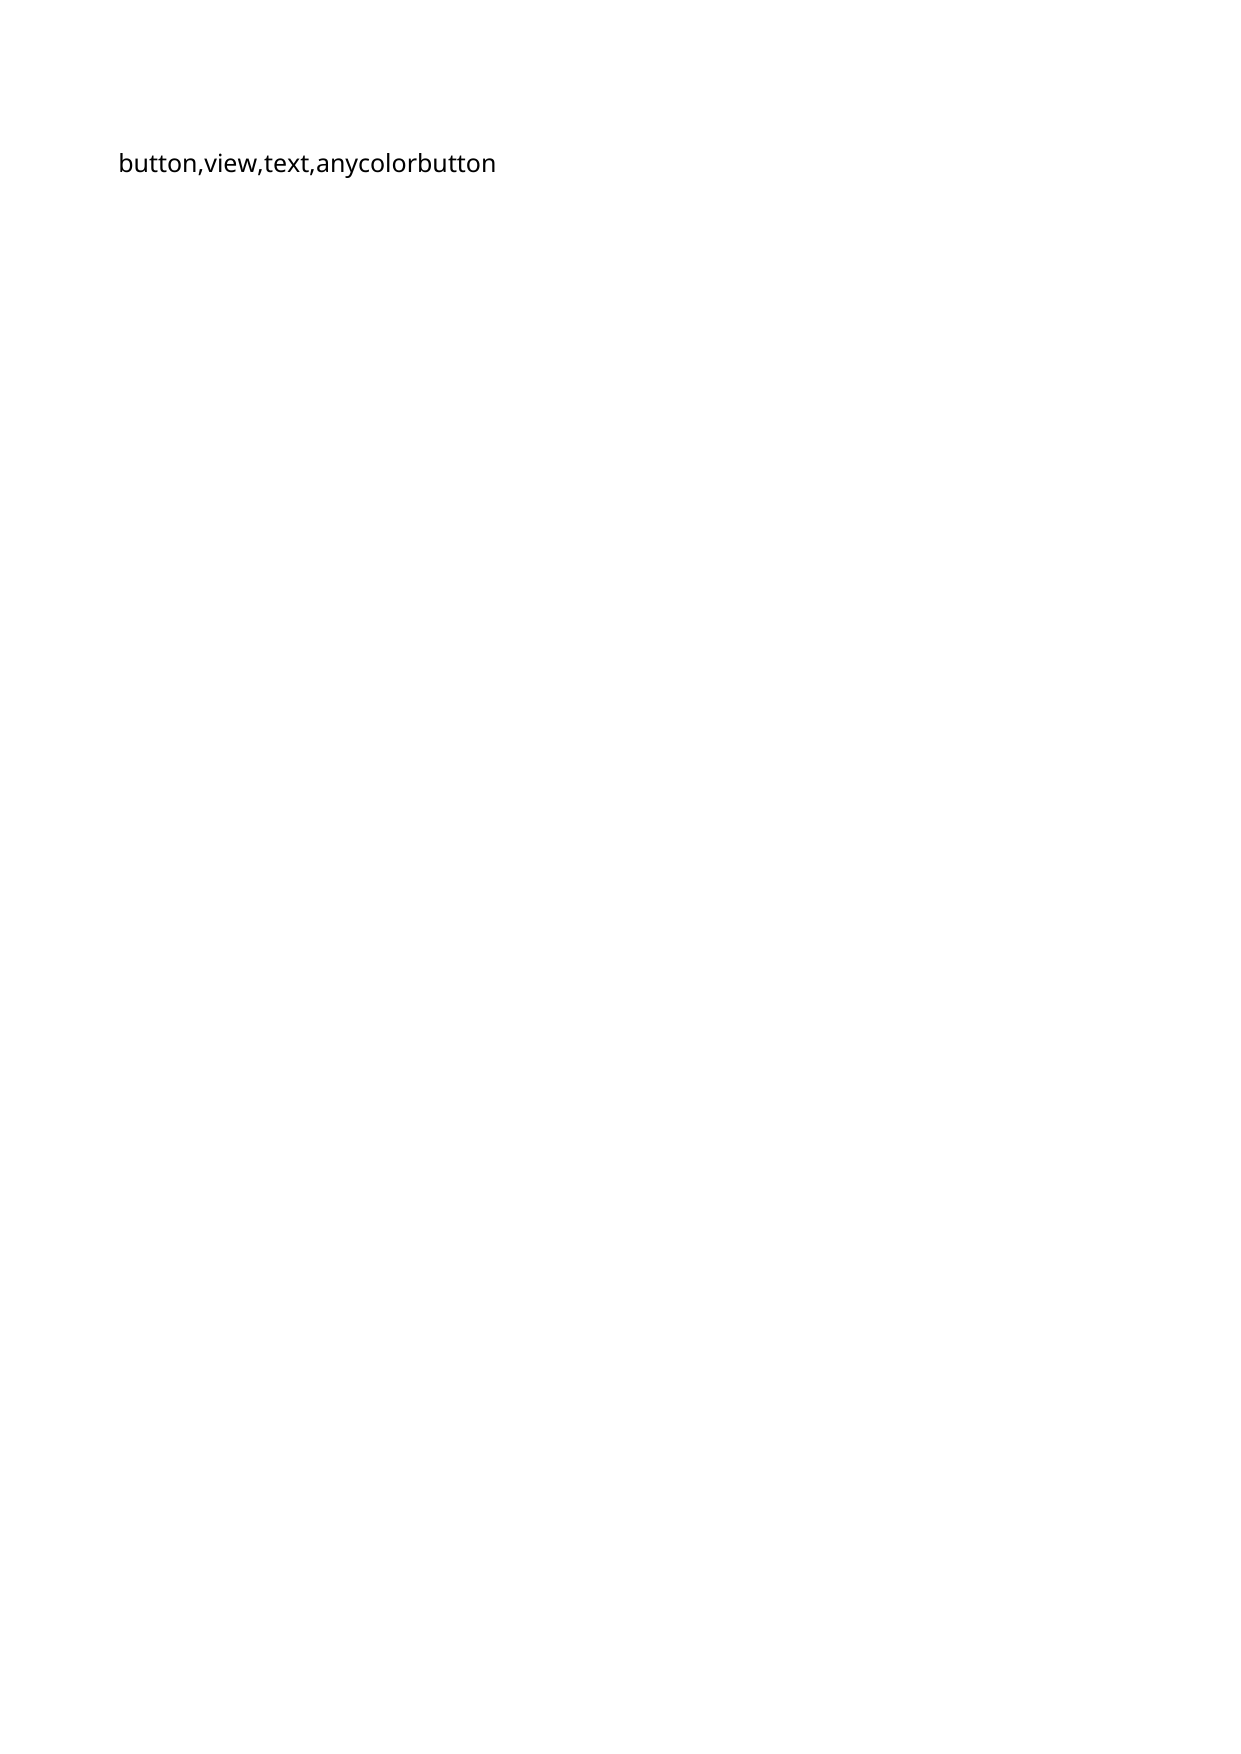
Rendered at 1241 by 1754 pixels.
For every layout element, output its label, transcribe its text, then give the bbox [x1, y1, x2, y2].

text button,view,text,anycolorbutton [118, 146, 1122, 180]
